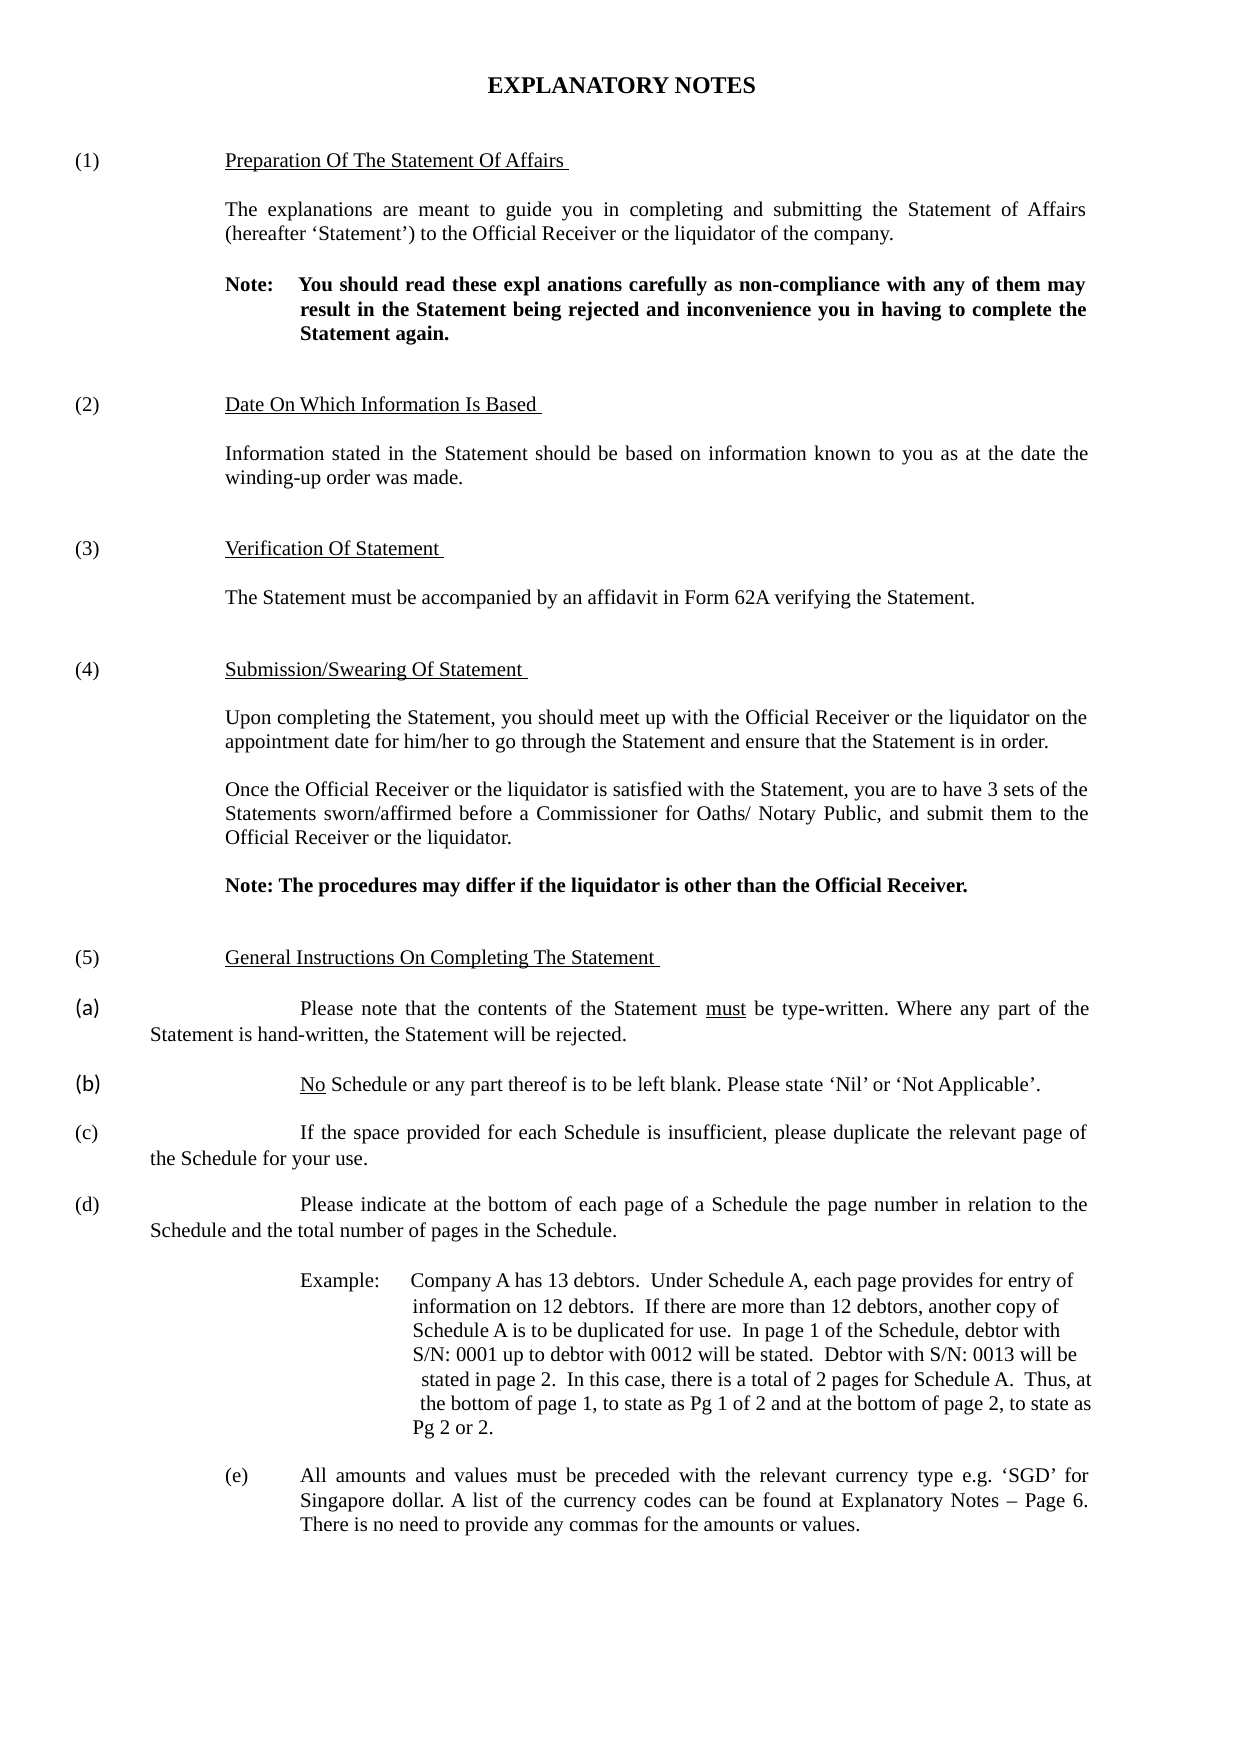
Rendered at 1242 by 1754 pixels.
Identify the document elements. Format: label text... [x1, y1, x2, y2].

text Note: The procedures may differ if the liquidator is other than the Official Receiver. [225, 873, 1092, 897]
list No Schedule or any part thereof is to be left blank. Please state ‘Nil’ or ‘Not Applicable’. [75, 1069, 1092, 1097]
text S/N: 0001 up to debtor with 0012 will be stated. Debtor with S/N: 0013 will be [412, 1342, 1092, 1366]
text The explanations are meant to guide you in completing and submitting the Statement of Affairs (hereafter ‘Statement’) to the Official Receiver or the liquidator of the company. [225, 197, 1087, 245]
list General Instructions On Completing The Statement [75, 945, 1092, 969]
text information on 12 debtors. If there are more than 12 debtors, another copy of [412, 1294, 1092, 1318]
list Please indicate at the bottom of each page of a Schedule the page number in relation to the Schedule and the total number of pages in the Schedule. [75, 1192, 1089, 1242]
list If the space provided for each Schedule is insufficient, please duplicate the relevant page of the Schedule for your use. [75, 1120, 1087, 1170]
text stated in page 2. In this case, there is a total of 2 pages for Schedule A. Thus, at [150, 1367, 1092, 1391]
list All amounts and values must be preceded with the relevant currency type e.g. ‘SGD’ for Singapore dollar. A list of the currency codes can be found at Explanatory Notes – Page 6. There is no need to provide any commas for the amounts or values. [225, 1463, 1089, 1536]
text Example: Company A has 13 debtors. Under Schedule A, each page provides for entry of [300, 1264, 1092, 1293]
text Pg 2 or 2. [412, 1415, 1092, 1439]
list Date On Which Information Is Based [75, 392, 1092, 416]
text Note: You should read these expl anations carefully as non-compliance with any of them may result in the Statement being rejected and inconvenience you in having to complete the Statement again. [225, 268, 1087, 345]
text the bottom of page 1, to state as Pg 1 of 2 and at the bottom of page 2, to state as [150, 1391, 1092, 1415]
text The Statement must be accompanied by an affidavit in Form 62A verifying the Statement. [225, 585, 1092, 609]
list Submission/Swearing Of Statement [75, 657, 1092, 681]
list Verification Of Statement [75, 536, 1092, 560]
text EXPLANATORY NOTES [487, 71, 1092, 99]
text Information stated in the Statement should be based on information known to you as at the date the winding-up order was made. [225, 441, 1089, 489]
text Once the Official Receiver or the liquidator is satisfied with the Statement, you are to have 3 sets of the Statements sworn/affirmed before a Commissioner for Oaths/ Notary Public, and submit them to the Official Receiver or the liquidator. [225, 777, 1089, 849]
text Schedule A is to be duplicated for use. In page 1 of the Schedule, debtor with [412, 1318, 1092, 1342]
list Please note that the contents of the Statement must be type-written. Where any part of the Statement is hand-written, the Statement will be rejected. [75, 993, 1089, 1046]
text Upon completing the Statement, you should meet up with the Official Receiver or the liquidator on the appointment date for him/her to go through the Statement and ensure that the Statement is in order. [225, 705, 1089, 753]
list Preparation Of The Statement Of Affairs [75, 148, 1092, 172]
